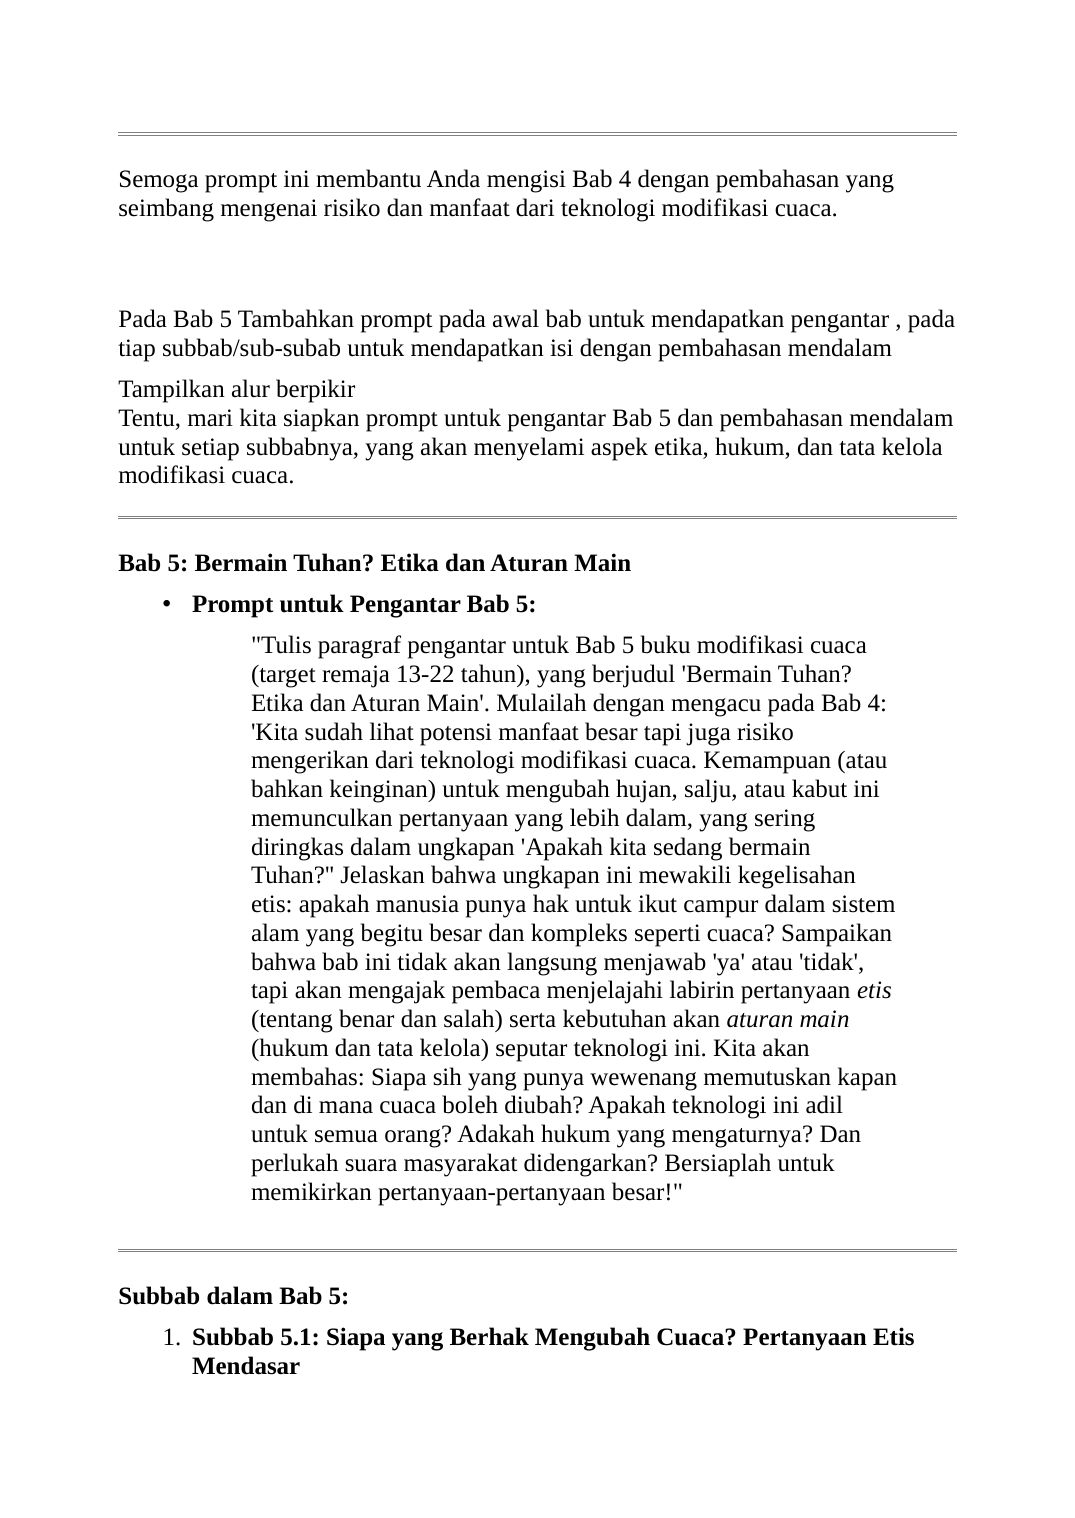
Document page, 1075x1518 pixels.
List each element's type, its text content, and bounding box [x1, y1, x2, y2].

list Prompt untuk Pengantar Bab 5: [162, 589, 957, 618]
text Semoga prompt ini membantu Anda mengisi Bab 4 dengan pembahasan yang seimbang mengenai risiko dan manfaat dari teknologi modifikasi cuaca. [118, 164, 957, 222]
text Bab 5: Bermain Tuhan? Etika dan Aturan Main [118, 548, 957, 577]
text Subbab dalam Bab 5: [118, 1281, 957, 1310]
list Subbab 5.1: Siapa yang Berhak Mengubah Cuaca? Pertanyaan Etis Mendasar [162, 1322, 957, 1380]
text Tentu, mari kita siapkan prompt untuk pengantar Bab 5 dan pembahasan mendalam untuk setiap subbabnya, yang akan menyelami aspek etika, hukum, dan tata kelola modifikasi cuaca. [118, 403, 957, 489]
list "Tulis paragraf pengantar untuk Bab 5 buku modifikasi cuaca (target remaja 13-22 tahun), yang berjudul 'Bermain Tuhan? Etika dan Aturan Main'. Mulailah dengan mengacu pada Bab 4: 'Kita sudah lihat potensi manfaat besar tapi juga risiko mengerikan dari teknologi modifikasi cuaca. Kemampuan (atau bahkan keinginan) untuk mengubah hujan, salju, atau kabut ini memunculkan pertanyaan yang lebih dalam, yang sering diringkas dalam ungkapan 'Apakah kita sedang bermain Tuhan?'' Jelaskan bahwa ungkapan ini mewakili kegelisahan etis: apakah manusia punya hak untuk ikut campur dalam sistem alam yang begitu besar dan kompleks seperti cuaca? Sampaikan bahwa bab ini tidak akan langsung menjawab 'ya' atau 'tidak', tapi akan mengajak pembaca menjelajahi labirin pertanyaan etis (tentang benar dan salah) serta kebutuhan akan aturan main (hukum dan tata kelola) seputar teknologi ini. Kita akan membahas: Siapa sih yang punya wewenang memutuskan kapan dan di mana cuaca boleh diubah? Apakah teknologi ini adil untuk semua orang? Adakah hukum yang mengaturnya? Dan perlukah suara masyarakat didengarkan? Bersiaplah untuk memikirkan pertanyaan-pertanyaan besar!" [221, 630, 898, 1205]
text Pada Bab 5 Tambahkan prompt pada awal bab untuk mendapatkan pengantar , pada tiap subbab/sub-subab untuk mendapatkan isi dengan pembahasan mendalam [118, 304, 957, 362]
text Tampilkan alur berpikir [118, 374, 957, 403]
